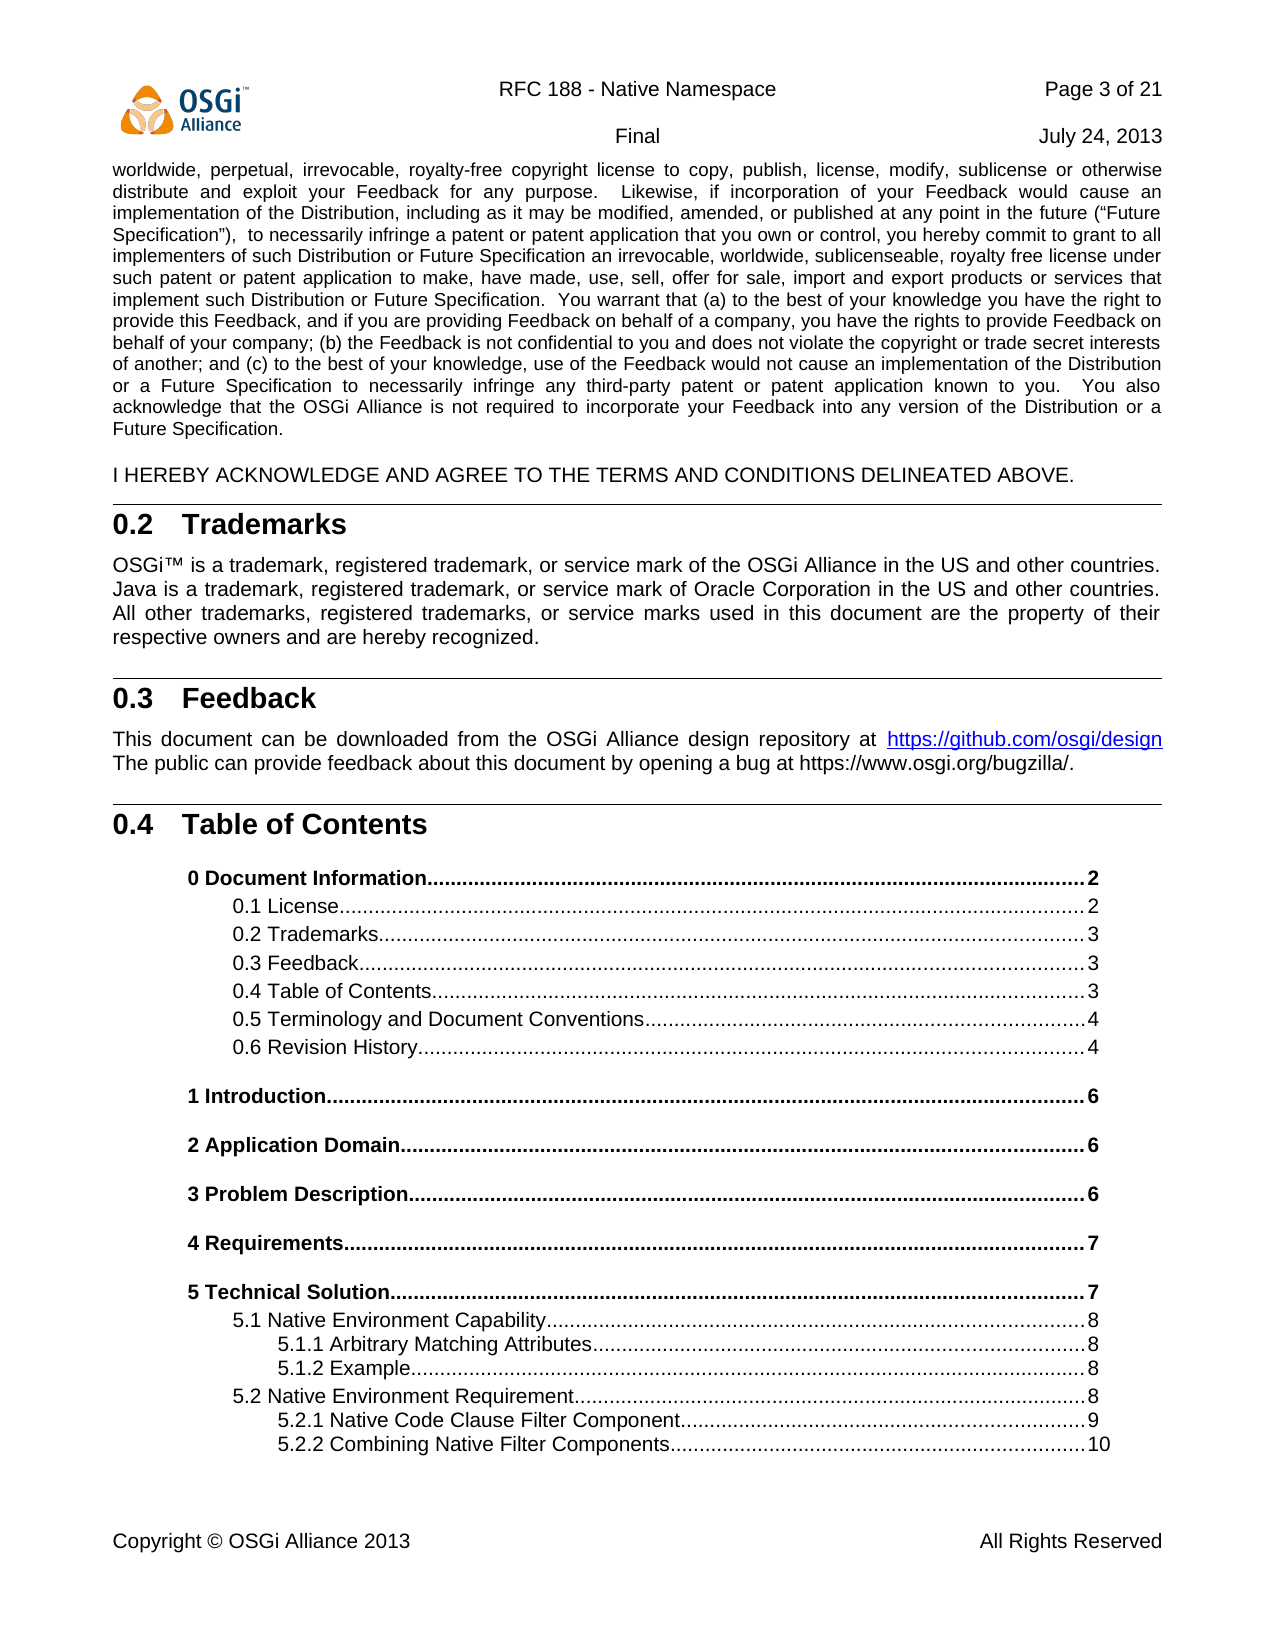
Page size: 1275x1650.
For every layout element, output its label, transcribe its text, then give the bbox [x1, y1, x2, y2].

subtitle Feedback [112, 679, 1162, 715]
text I HEREBY ACKNOWLEDGE AND AGREE TO THE TERMS AND CONDITIONS DELINEATED ABOVE. [112, 463, 1162, 487]
text 5.1 Native Environment Capability 8 [232, 1308, 1162, 1332]
text 5.1.1 Arbitrary Matching Attributes 8 [277, 1332, 1162, 1356]
text OSGi™ is a trademark, registered trademark, or service mark of the OSGi Alliance in the US and other countries. Java is a trademark, registered trademark, or service mark of Oracle Corporation in the US and other countries. All other trademarks, registered trademarks, or service marks used in this document are the property of their respective owners and are hereby recognized. [112, 553, 1162, 649]
text worldwide, perpetual, irrevocable, royalty-free copyright license to copy, publish, license, modify, sublicense or otherwise distribute and exploit your Feedback for any purpose. Likewise, if incorporation of your Feedback would cause an implementation of the Distribution, including as it may be modified, amended, or published at any point in the future (“Future Specification”), to necessarily infringe a patent or patent application that you own or control, you hereby commit to grant to all implementers of such Distribution or Future Specification an irrevocable, worldwide, sublicenseable, royalty free license under such patent or patent application to make, have made, use, sell, offer for sale, import and export products or services that implement such Distribution or Future Specification. You warrant that (a) to the best of your knowledge you have the right to provide this Feedback, and if you are providing Feedback on behalf of a company, you have the rights to provide Feedback on behalf of your company; (b) the Feedback is not confidential to you and does not violate the copyright or trade secret interests of another; and (c) to the best of your knowledge, use of the Feedback would not cause an implementation of the Distribution or a Future Specification to necessarily infringe any third-party patent or patent application known to you. You also acknowledge that the OSGi Alliance is not required to incorporate your Feedback into any version of the Distribution or a Future Specification. [112, 159, 1162, 439]
text 0 Document Information 2 [187, 866, 1162, 890]
text This document can be downloaded from the OSGi Alliance design repository at https://github.com/osgi/design The public can provide feedback about this document by opening a bug at https://www.osgi.org/bugzilla/. [112, 727, 1162, 775]
subtitle Trademarks [112, 505, 1162, 541]
text 0.5 Terminology and Document Conventions 4 [232, 1007, 1162, 1031]
text 5.2.1 Native Code Clause Filter Component 9 [277, 1408, 1162, 1432]
text 5.2.2 Combining Native Filter Components 10 [277, 1432, 1162, 1456]
text 0.4 Table of Contents 3 [232, 978, 1162, 1002]
text 2 Application Domain 6 [187, 1133, 1162, 1157]
text 0.2 Trademarks 3 [232, 922, 1162, 946]
text 0.3 Feedback 3 [232, 950, 1162, 974]
text 5 Technical Solution 7 [187, 1279, 1162, 1303]
text 0.1 License 2 [232, 894, 1162, 918]
picture [113, 78, 257, 142]
text 5.2 Native Environment Requirement 8 [232, 1384, 1162, 1408]
text 0.6 Revision History 4 [232, 1035, 1162, 1059]
text 1 Introduction 6 [187, 1084, 1162, 1108]
text 4 Requirements 7 [187, 1231, 1162, 1254]
subtitle Table of Contents [112, 805, 1162, 841]
text 3 Problem Description 6 [187, 1182, 1162, 1206]
text 5.1.2 Example 8 [277, 1356, 1162, 1379]
